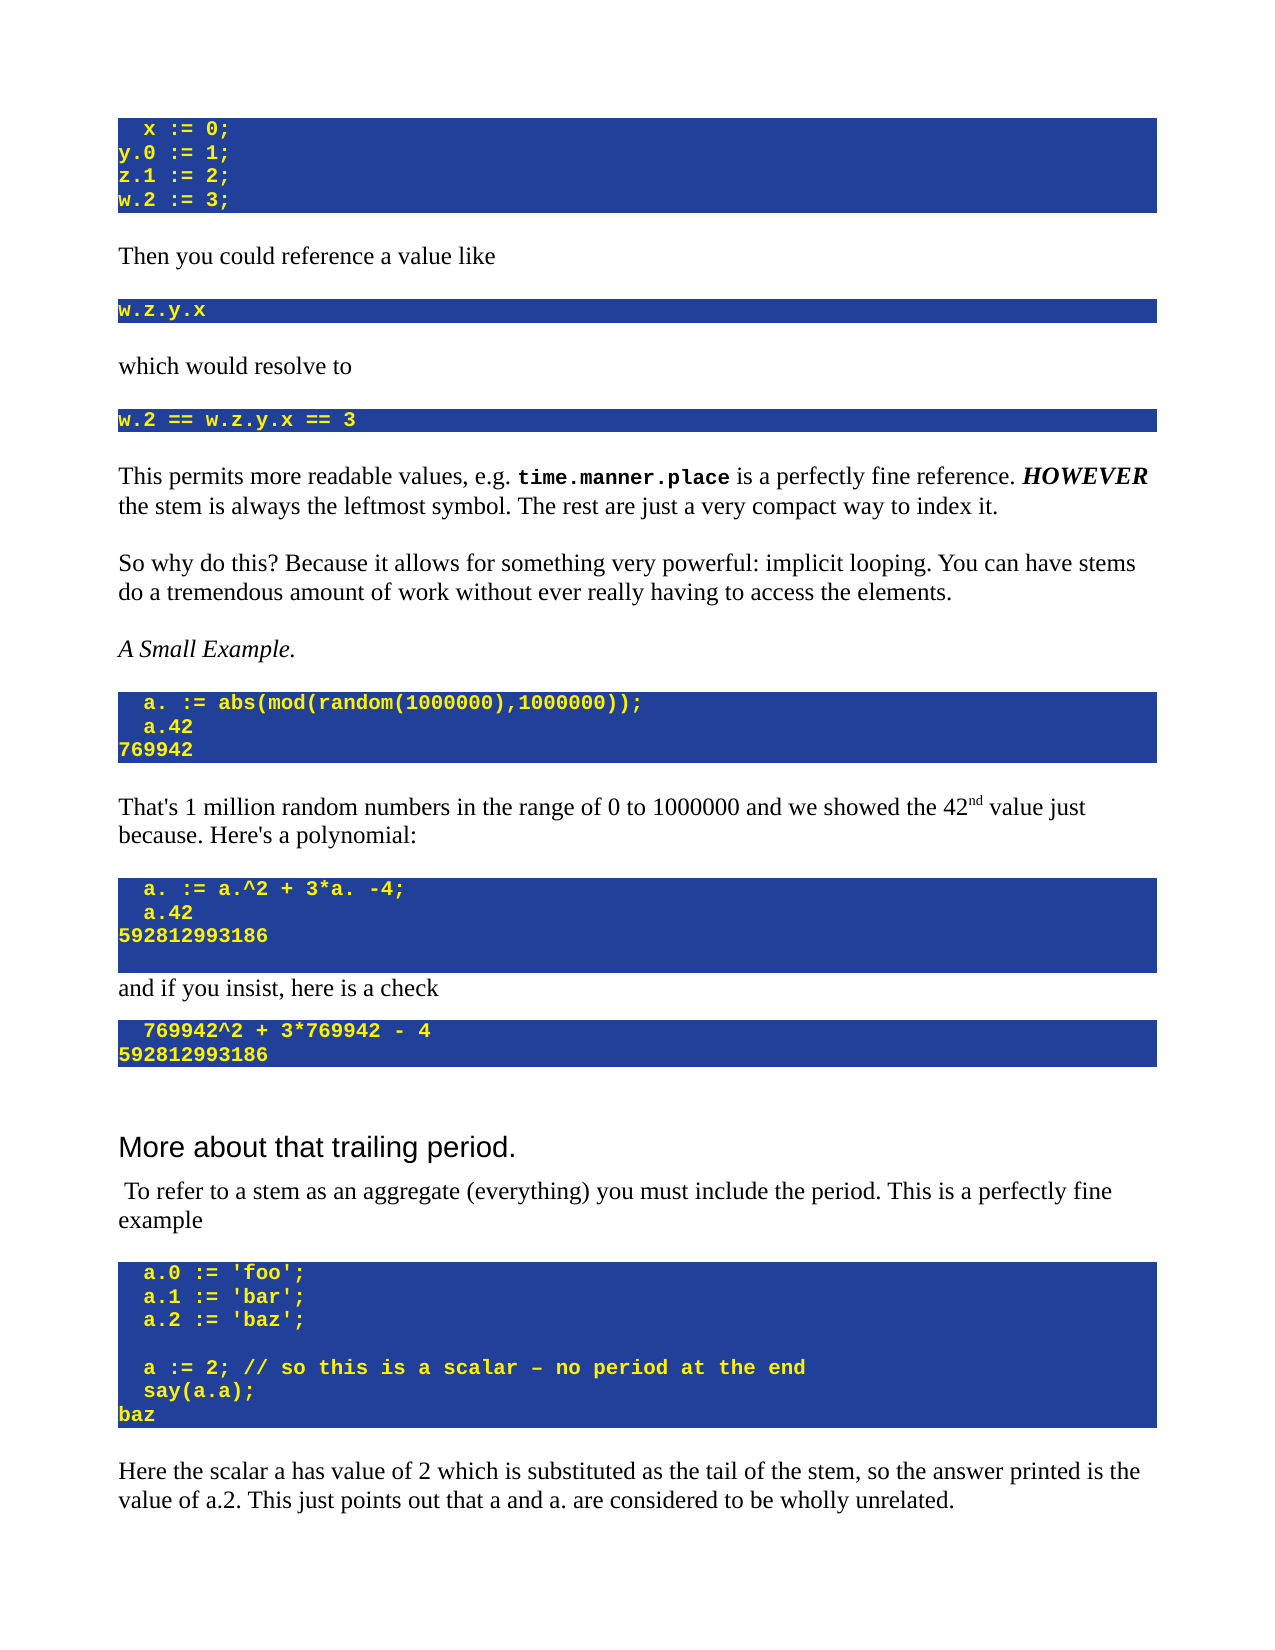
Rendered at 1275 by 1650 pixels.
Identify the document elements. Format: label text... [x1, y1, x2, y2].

text a.42 [118, 716, 1157, 739]
text w.2 == w.z.y.x == 3 [118, 409, 1157, 432]
subtitle More about that trailing period. [118, 1130, 1157, 1163]
text w.2 := 3; [118, 189, 1157, 213]
text So why do this? Because it allows for something very powerful: implicit looping. You can have stems do a tremendous amount of work without ever really having to access the elements. [118, 548, 1157, 606]
text z.1 := 2; [118, 165, 1157, 189]
text a := 2; // so this is a scalar – no period at the end [118, 1357, 1157, 1380]
text a. := a.^2 + 3*a. -4; [118, 878, 1157, 902]
text say(a.a); [118, 1380, 1157, 1404]
text x := 0; [118, 118, 1157, 142]
text 769942 [118, 739, 1157, 763]
text 769942^2 + 3*769942 - 4 [118, 1020, 1157, 1044]
text That's 1 million random numbers in the range of 0 to 1000000 and we showed the 42nd value just because. Here's a polynomial: [118, 792, 1157, 849]
text Then you could reference a value like [118, 213, 1157, 270]
text and if you insist, here is a check [118, 973, 1157, 1001]
text a.2 := 'baz'; [118, 1309, 1157, 1333]
text Here the scalar a has value of 2 which is substituted as the tail of the stem, so the answer printed is the value of a.2. This just points out that a and a. are considered to be wholly unrelated. [118, 1456, 1157, 1514]
text 592812993186 [118, 1044, 1157, 1067]
text This permits more readable values, e.g. time.manner.place is a perfectly fine reference. HOWEVER the stem is always the leftmost symbol. The rest are just a very compact way to index it. [118, 461, 1157, 519]
text which would resolve to [118, 351, 1157, 380]
text y.0 := 1; [118, 142, 1157, 165]
text baz [118, 1404, 1157, 1428]
text w.z.y.x [118, 299, 1157, 323]
text a.0 := 'foo'; [118, 1262, 1157, 1286]
text a.42 [118, 902, 1157, 925]
text 592812993186 [118, 925, 1157, 973]
text a.1 := 'bar'; [118, 1286, 1157, 1309]
text To refer to a stem as an aggregate (everything) you must include the period. This is a perfectly fine example [118, 1176, 1157, 1233]
text a. := abs(mod(random(1000000),1000000)); [118, 692, 1157, 716]
text A Small Example. [118, 634, 1157, 663]
